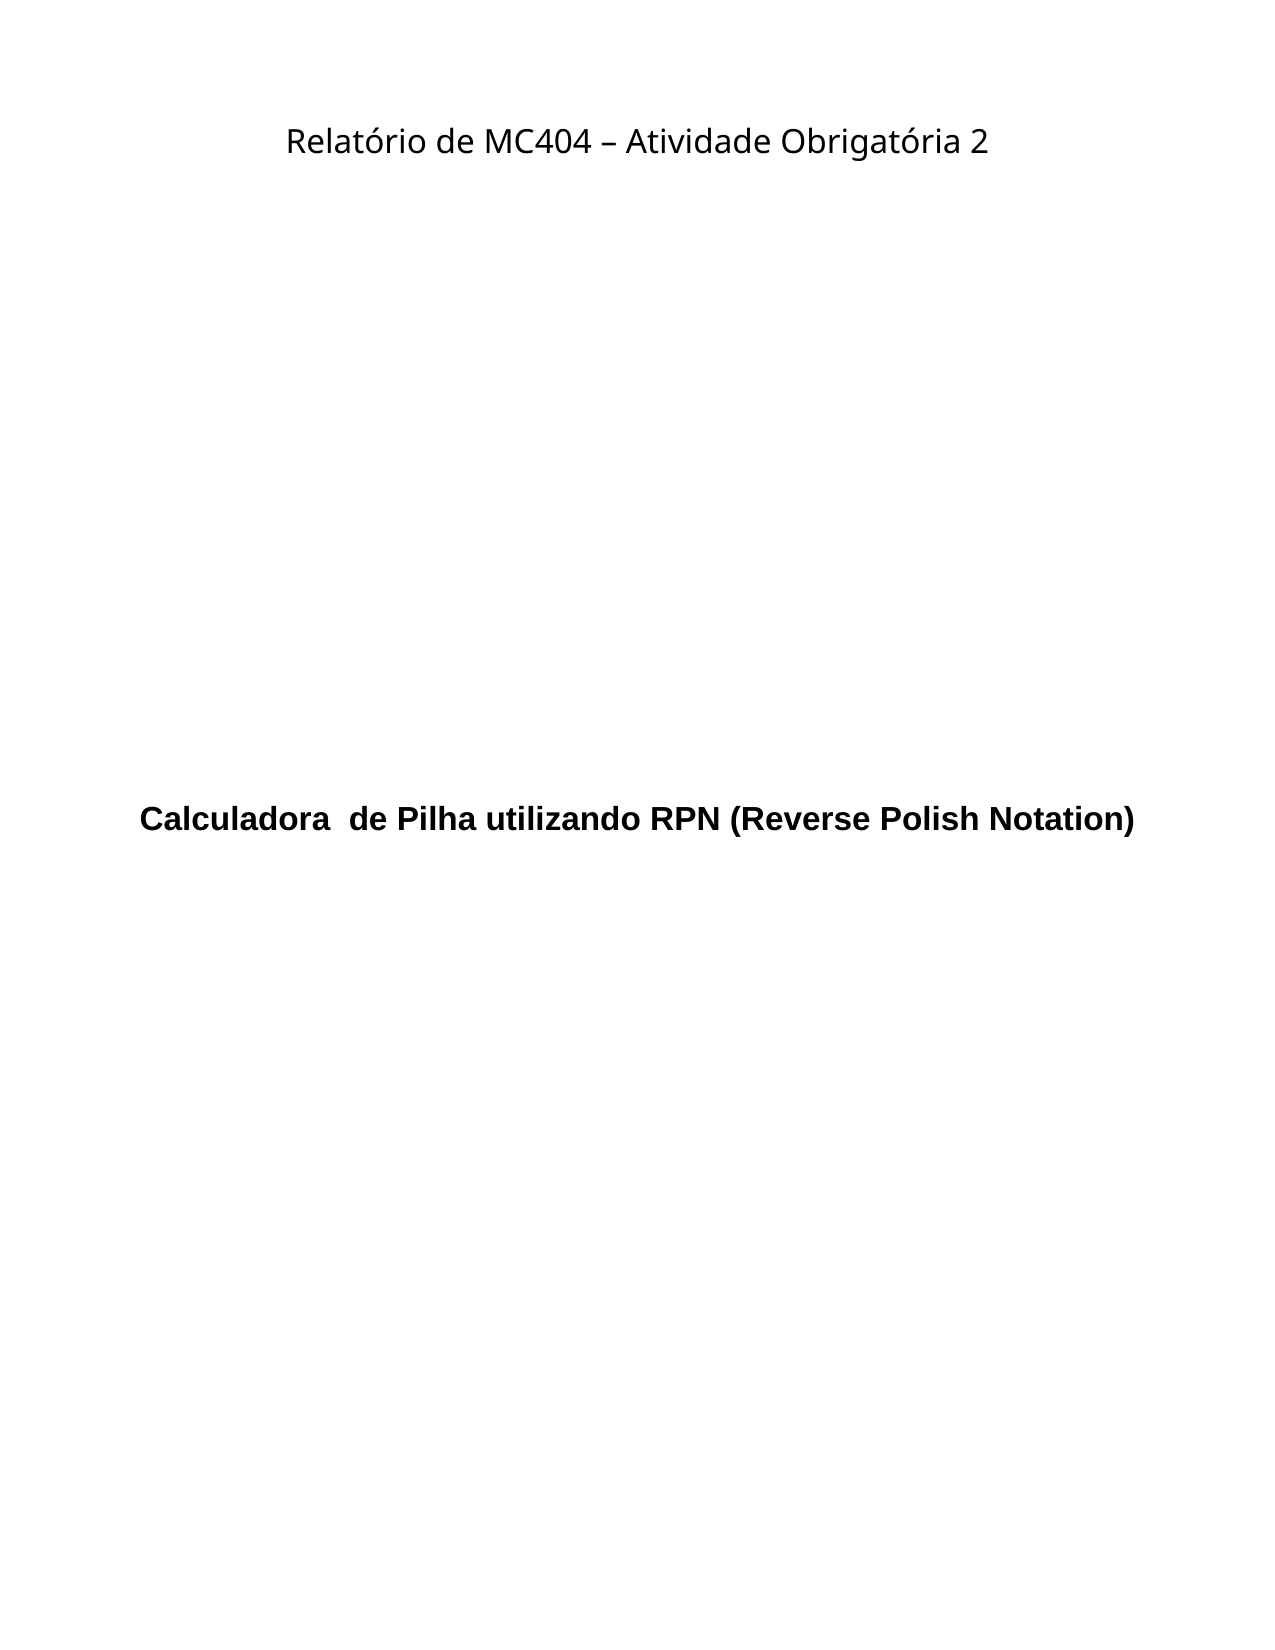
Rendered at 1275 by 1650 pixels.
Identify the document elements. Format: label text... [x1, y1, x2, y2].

text Relatório de MC404 – Atividade Obrigatória 2 [118, 118, 1157, 163]
text Calculadora de Pilha utilizando RPN (Reverse Polish Notation) [118, 799, 1157, 838]
